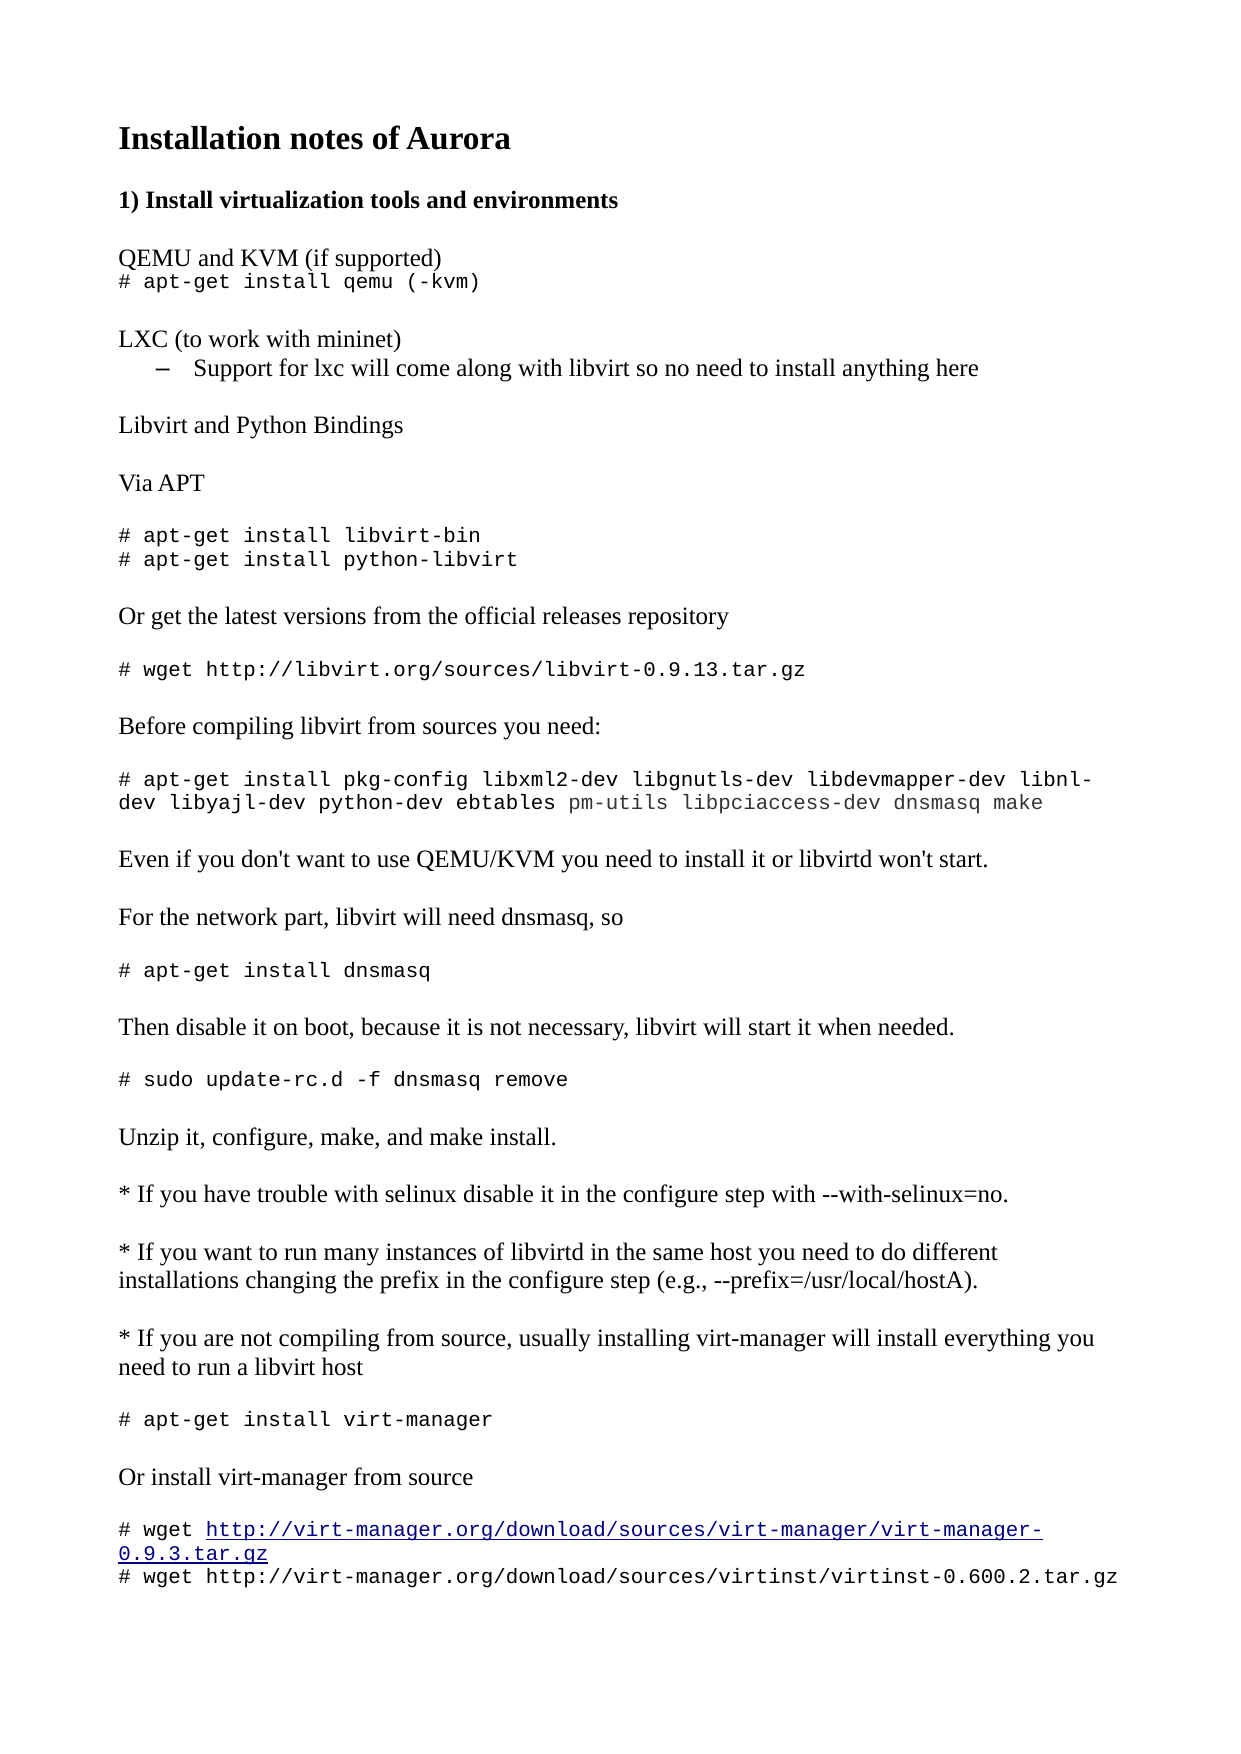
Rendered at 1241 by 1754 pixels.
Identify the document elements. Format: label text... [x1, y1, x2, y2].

text # wget http://virt-manager.org/download/sources/virtinst/virtinst-0.600.2.tar.gz [118, 1567, 1122, 1590]
text # apt-get install qemu (-kvm) [118, 271, 1122, 295]
list Support for lxc will come along with libvirt so no need to install anything here [156, 353, 1122, 381]
text # wget http://virt-manager.org/download/sources/virt-manager/virt-manager-0.9.3.tar.gz [118, 1519, 1122, 1567]
text Then disable it on boot, because it is not necessary, libvirt will start it when needed. [118, 1012, 1122, 1041]
text * If you have trouble with selinux disable it in the configure step with --with-selinux=no. [118, 1179, 1122, 1208]
text Libvirt and Python Bindings [118, 410, 1122, 439]
text 1) Install virtualization tools and environments [118, 185, 1122, 214]
text Before compiling libvirt from sources you need: [118, 711, 1122, 740]
text Even if you don't want to use QEMU/KVM you need to install it or libvirtd won't start. [118, 844, 1122, 873]
text # apt-get install python-libvirt [118, 549, 1122, 572]
text Via APT [118, 468, 1122, 496]
text # apt-get install virt-manager [118, 1409, 1122, 1433]
text Installation notes of Aurora [118, 118, 1122, 156]
text # apt-get install libvirt-bin [118, 525, 1122, 549]
text * If you are not compiling from source, usually installing virt-manager will install everything you need to run a libvirt host [118, 1323, 1122, 1381]
text Or install virt-manager from source [118, 1462, 1122, 1491]
text * If you want to run many instances of libvirtd in the same host you need to do different installations changing the prefix in the configure step (e.g., --prefix=/usr/local/hostA). [118, 1237, 1122, 1294]
text # apt-get install pkg-config libxml2-dev libgnutls-dev libdevmapper-dev libnl-dev libyajl-dev python-dev ebtables pm-utils libpciaccess-dev dnsmasq make [118, 768, 1122, 816]
text # wget http://libvirt.org/sources/libvirt-0.9.13.tar.gz [118, 659, 1122, 682]
text LXC (to work with mininet) [118, 324, 1122, 353]
text Unzip it, configure, make, and make install. [118, 1122, 1122, 1151]
text For the network part, libvirt will need dnsmasq, so [118, 902, 1122, 931]
text # sudo update-rc.d -f dnsmasq remove [118, 1069, 1122, 1093]
text # apt-get install dnsmasq [118, 959, 1122, 983]
text Or get the latest versions from the official releases repository [118, 601, 1122, 630]
text QEMU and KVM (if supported) [118, 243, 1122, 271]
